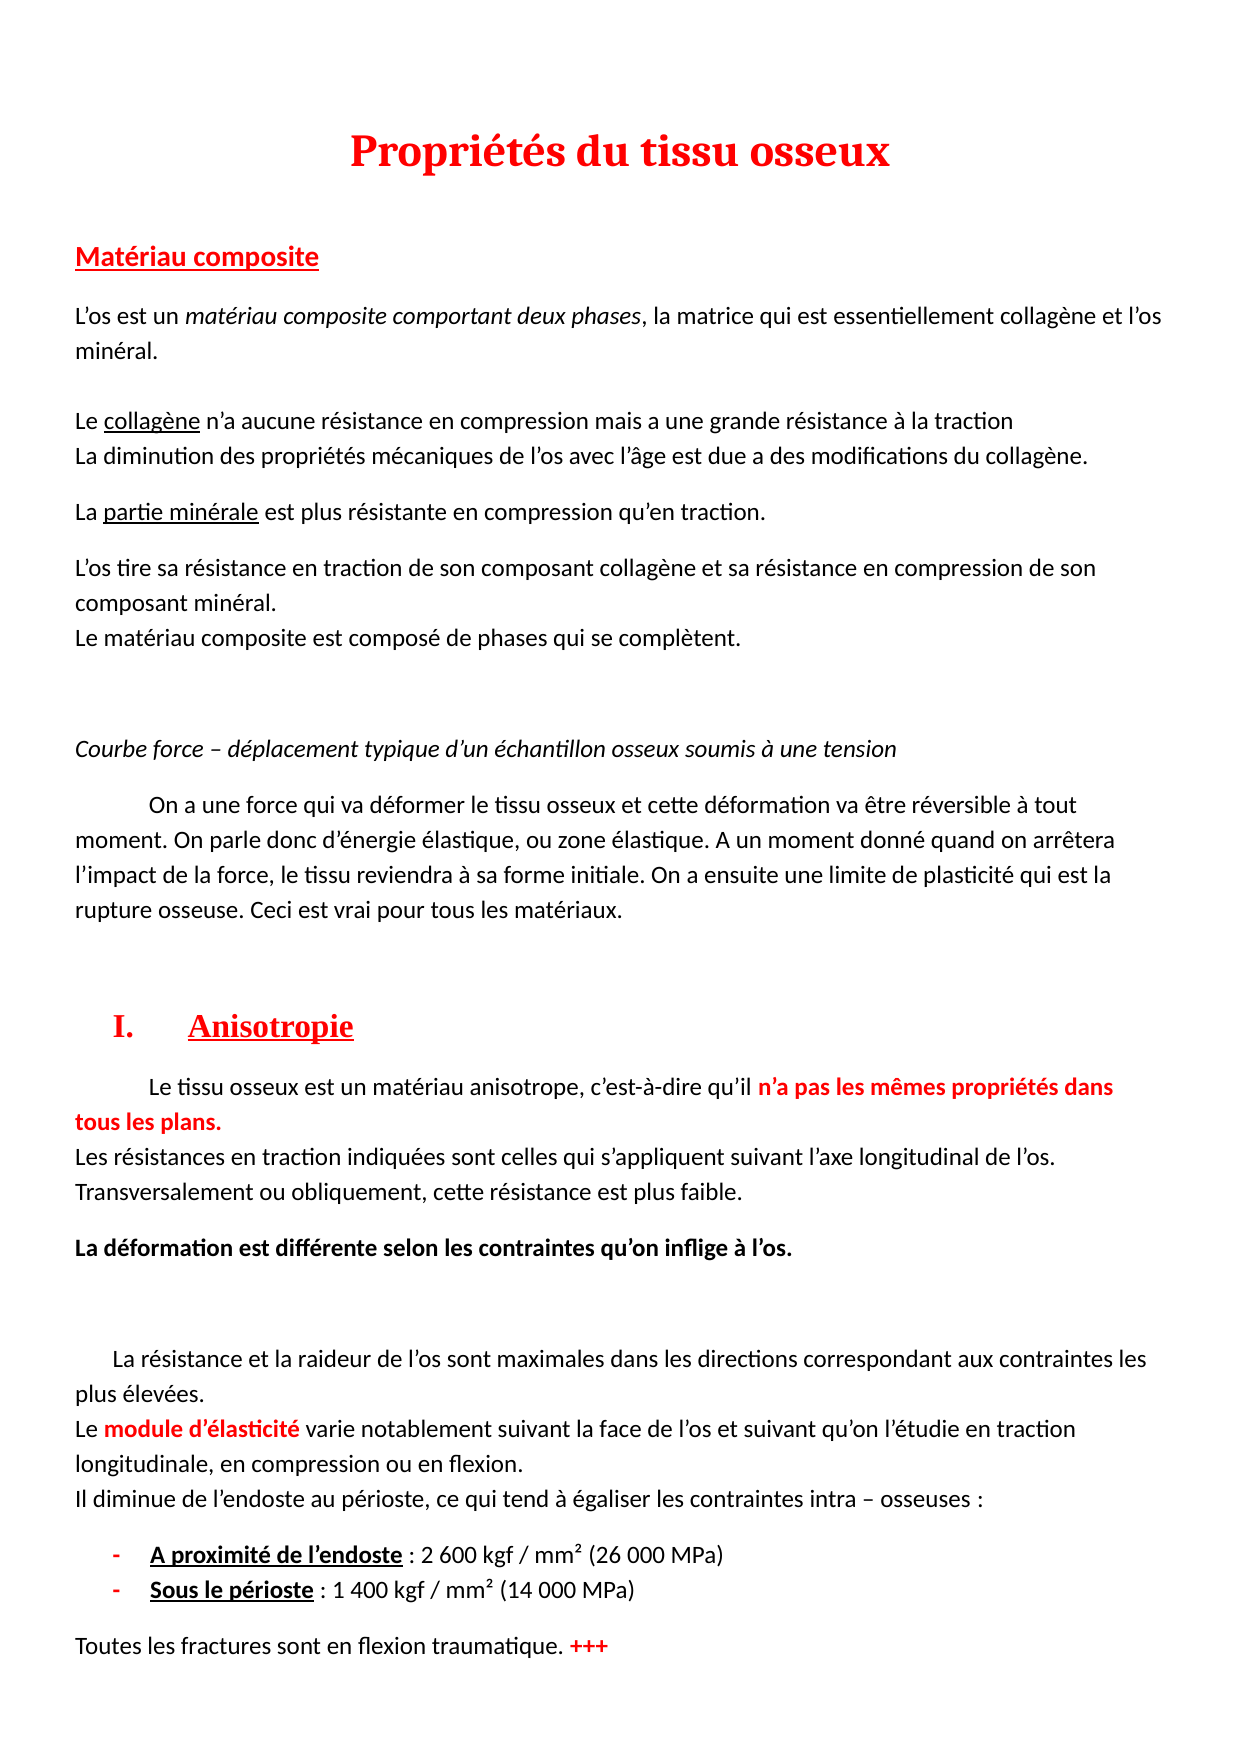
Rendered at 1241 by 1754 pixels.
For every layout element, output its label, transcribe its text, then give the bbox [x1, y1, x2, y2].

text Matériau composite [75, 238, 1165, 274]
list A proximité de l’endoste : 2 600 kgf / mm² (26 000 MPa) [112, 1539, 1165, 1570]
text La déformation est différente selon les contraintes qu’on inflige à l’os. [75, 1232, 1165, 1262]
text La partie minérale est plus résistante en compression qu’en traction. [75, 496, 1165, 527]
text L’os tire sa résistance en traction de son composant collagène et sa résistance en compression de son composant minéral. Le matériau composite est composé de phases qui se complètent. [75, 552, 1165, 652]
text La résistance et la raideur de l’os sont maximales dans les directions correspondant aux contraintes les plus élevées. Le module d’élasticité varie notablement suivant la face de l’os et suivant qu’on l’étudie en traction longitudinale, en compression ou en flexion. Il diminue de l’endoste au périoste, ce qui tend à égaliser les contraintes intra – osseuses : [75, 1343, 1165, 1514]
list Anisotropie [112, 1006, 1165, 1044]
text On a une force qui va déformer le tissu osseux et cette déformation va être réversible à tout moment. On parle donc d’énergie élastique, ou zone élastique. A un moment donné quand on arrêtera l’impact de la force, le tissu reviendra à sa forme initiale. On a ensuite une limite de plasticité qui est la rupture osseuse. Ceci est vrai pour tous les matériaux. [75, 789, 1165, 925]
text Toutes les fractures sont en flexion traumatique. +++ [75, 1630, 1165, 1661]
text Le tissu osseux est un matériau anisotrope, c’est-à-dire qu’il n’a pas les mêmes propriétés dans tous les plans. Les résistances en traction indiquées sont celles qui s’appliquent suivant l’axe longitudinal de l’os. Transversalement ou obliquement, cette résistance est plus faible. [75, 1071, 1165, 1207]
list Sous le périoste : 1 400 kgf / mm² (14 000 MPa) [112, 1574, 1165, 1605]
text Courbe force – déplacement typique d’un échantillon osseux soumis à une tension [75, 734, 1165, 764]
text L’os est un matériau composite comportant deux phases, la matrice qui est essentiellement collagène et l’os minéral. Le collagène n’a aucune résistance en compression mais a une grande résistance à la traction La diminution des propriétés mécaniques de l’os avec l’âge est due a des modifications du collagène. [75, 300, 1165, 471]
subtitle Propriétés du tissu osseux [75, 125, 1165, 178]
